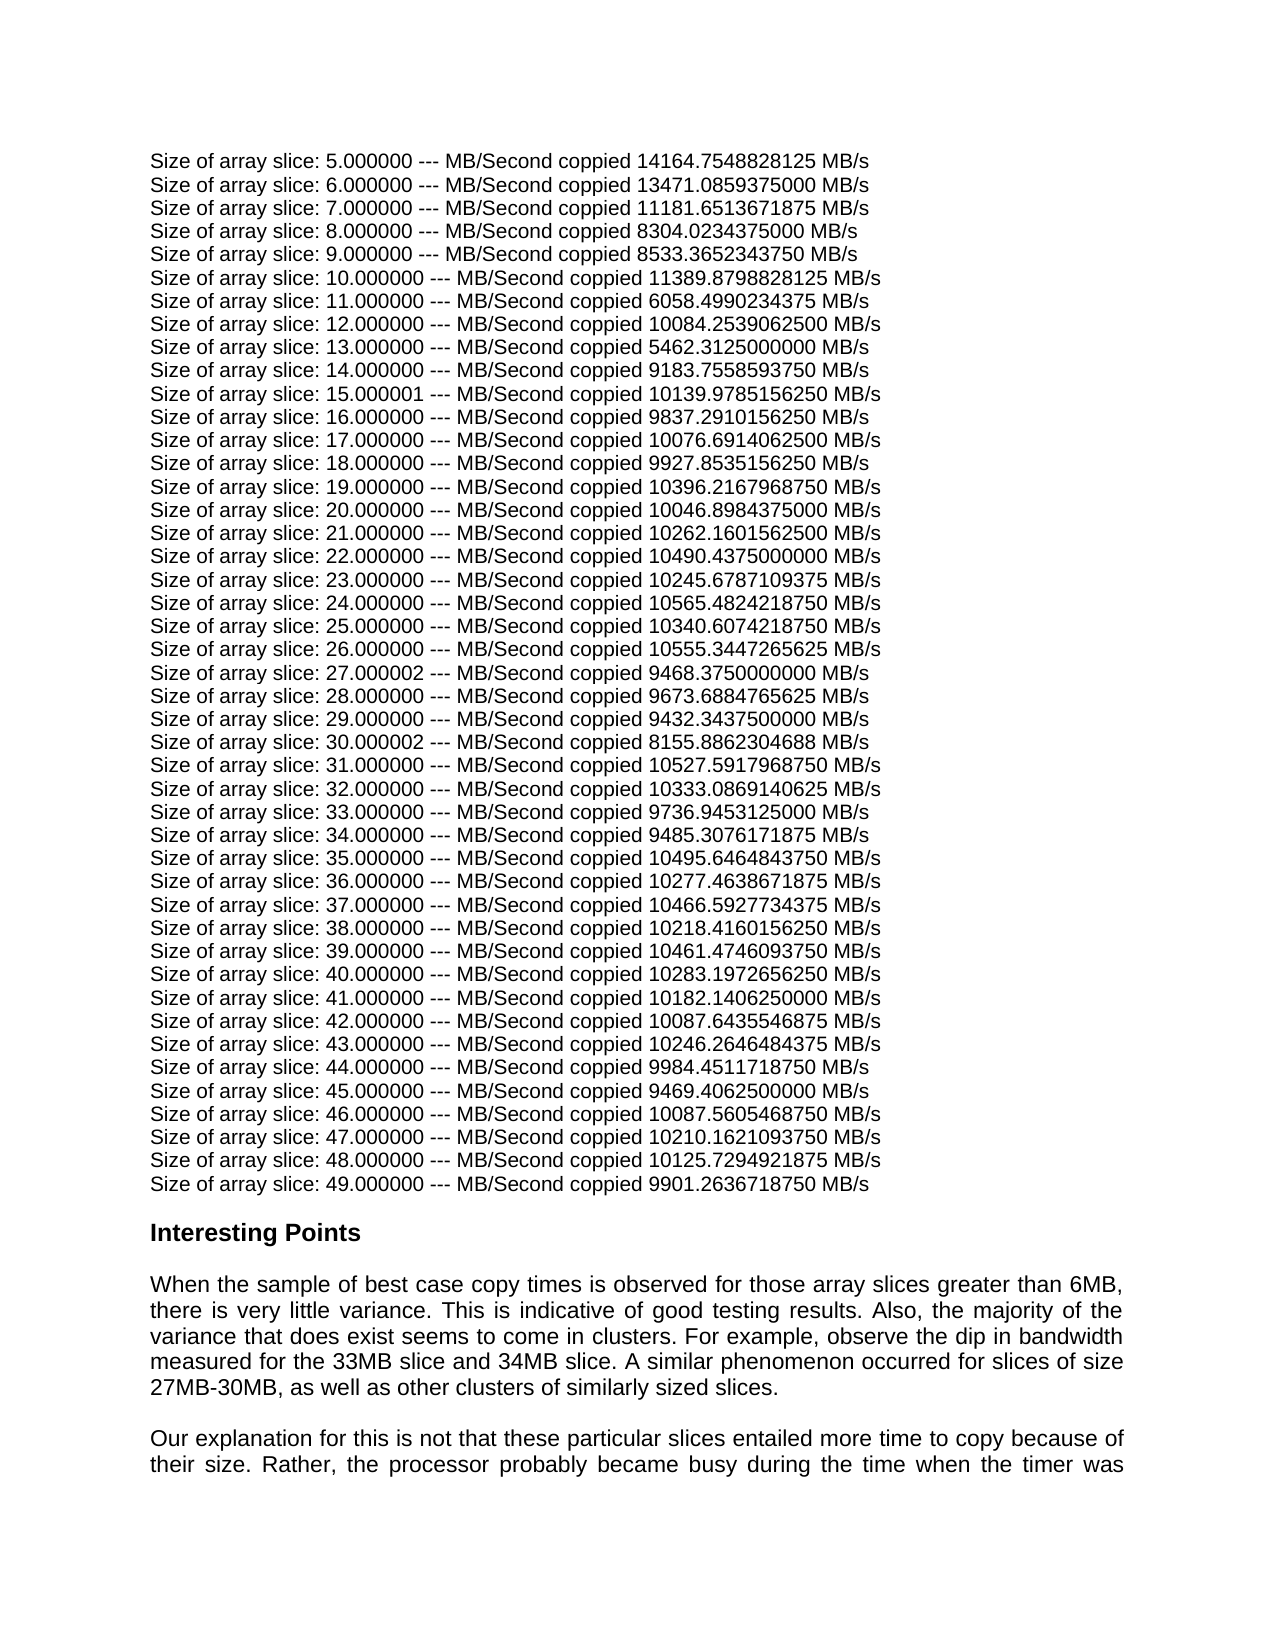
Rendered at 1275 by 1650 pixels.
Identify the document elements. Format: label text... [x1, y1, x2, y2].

text Size of array slice: 32.000000 --- MB/Second coppied 10333.0869140625 MB/s [150, 777, 1125, 800]
text Size of array slice: 14.000000 --- MB/Second coppied 9183.7558593750 MB/s [150, 359, 1125, 382]
text Size of array slice: 35.000000 --- MB/Second coppied 10495.6464843750 MB/s [150, 847, 1125, 870]
text Size of array slice: 39.000000 --- MB/Second coppied 10461.4746093750 MB/s [150, 940, 1125, 963]
text Size of array slice: 45.000000 --- MB/Second coppied 9469.4062500000 MB/s [150, 1079, 1125, 1102]
text Size of array slice: 16.000000 --- MB/Second coppied 9837.2910156250 MB/s [150, 406, 1125, 429]
text Size of array slice: 49.000000 --- MB/Second coppied 9901.2636718750 MB/s [150, 1172, 1125, 1195]
text Size of array slice: 30.000002 --- MB/Second coppied 8155.8862304688 MB/s [150, 731, 1125, 754]
text Size of array slice: 11.000000 --- MB/Second coppied 6058.4990234375 MB/s [150, 289, 1125, 313]
text Size of array slice: 33.000000 --- MB/Second coppied 9736.9453125000 MB/s [150, 800, 1125, 824]
text Size of array slice: 28.000000 --- MB/Second coppied 9673.6884765625 MB/s [150, 684, 1125, 707]
text Size of array slice: 18.000000 --- MB/Second coppied 9927.8535156250 MB/s [150, 452, 1125, 475]
text Size of array slice: 46.000000 --- MB/Second coppied 10087.5605468750 MB/s [150, 1102, 1125, 1126]
text Size of array slice: 26.000000 --- MB/Second coppied 10555.3447265625 MB/s [150, 638, 1125, 661]
text Size of array slice: 19.000000 --- MB/Second coppied 10396.2167968750 MB/s [150, 475, 1125, 498]
text Size of array slice: 20.000000 --- MB/Second coppied 10046.8984375000 MB/s [150, 498, 1125, 522]
text Size of array slice: 29.000000 --- MB/Second coppied 9432.3437500000 MB/s [150, 707, 1125, 731]
text Size of array slice: 25.000000 --- MB/Second coppied 10340.6074218750 MB/s [150, 614, 1125, 638]
text Size of array slice: 34.000000 --- MB/Second coppied 9485.3076171875 MB/s [150, 824, 1125, 847]
text Size of array slice: 8.000000 --- MB/Second coppied 8304.0234375000 MB/s [150, 220, 1125, 243]
text Size of array slice: 22.000000 --- MB/Second coppied 10490.4375000000 MB/s [150, 545, 1125, 568]
text Size of array slice: 13.000000 --- MB/Second coppied 5462.3125000000 MB/s [150, 336, 1125, 359]
text Size of array slice: 31.000000 --- MB/Second coppied 10527.5917968750 MB/s [150, 754, 1125, 777]
text Size of array slice: 24.000000 --- MB/Second coppied 10565.4824218750 MB/s [150, 591, 1125, 614]
text Size of array slice: 17.000000 --- MB/Second coppied 10076.6914062500 MB/s [150, 429, 1125, 452]
text Size of array slice: 23.000000 --- MB/Second coppied 10245.6787109375 MB/s [150, 568, 1125, 591]
text Size of array slice: 5.000000 --- MB/Second coppied 14164.7548828125 MB/s [150, 150, 1125, 173]
text Size of array slice: 21.000000 --- MB/Second coppied 10262.1601562500 MB/s [150, 522, 1125, 545]
text Size of array slice: 15.000001 --- MB/Second coppied 10139.9785156250 MB/s [150, 382, 1125, 406]
text Interesting Points [150, 1218, 1125, 1246]
text Size of array slice: 7.000000 --- MB/Second coppied 11181.6513671875 MB/s [150, 196, 1125, 220]
text Size of array slice: 9.000000 --- MB/Second coppied 8533.3652343750 MB/s [150, 243, 1125, 266]
text Size of array slice: 43.000000 --- MB/Second coppied 10246.2646484375 MB/s [150, 1033, 1125, 1056]
text Size of array slice: 44.000000 --- MB/Second coppied 9984.4511718750 MB/s [150, 1056, 1125, 1079]
text Our explanation for this is not that these particular slices entailed more time to copy because of their size. Rather, the processor probably became busy during the time when the timer was [150, 1426, 1125, 1477]
text Size of array slice: 41.000000 --- MB/Second coppied 10182.1406250000 MB/s [150, 986, 1125, 1009]
text Size of array slice: 42.000000 --- MB/Second coppied 10087.6435546875 MB/s [150, 1009, 1125, 1033]
text Size of array slice: 12.000000 --- MB/Second coppied 10084.2539062500 MB/s [150, 313, 1125, 336]
text Size of array slice: 36.000000 --- MB/Second coppied 10277.4638671875 MB/s [150, 870, 1125, 893]
text Size of array slice: 6.000000 --- MB/Second coppied 13471.0859375000 MB/s [150, 173, 1125, 196]
text Size of array slice: 47.000000 --- MB/Second coppied 10210.1621093750 MB/s [150, 1126, 1125, 1149]
text Size of array slice: 48.000000 --- MB/Second coppied 10125.7294921875 MB/s [150, 1149, 1125, 1172]
text Size of array slice: 10.000000 --- MB/Second coppied 11389.8798828125 MB/s [150, 266, 1125, 289]
text Size of array slice: 27.000002 --- MB/Second coppied 9468.3750000000 MB/s [150, 661, 1125, 684]
text When the sample of best case copy times is observed for those array slices greater than 6MB, there is very little variance. This is indicative of good testing results. Also, the majority of the variance that does exist seems to come in clusters. For example, observe the dip in bandwidth measured for the 33MB slice and 34MB slice. A similar phenomenon occurred for slices of size 27MB-30MB, as well as other clusters of similarly sized slices. [150, 1272, 1125, 1400]
text Size of array slice: 38.000000 --- MB/Second coppied 10218.4160156250 MB/s [150, 917, 1125, 940]
text Size of array slice: 40.000000 --- MB/Second coppied 10283.1972656250 MB/s [150, 963, 1125, 986]
text Size of array slice: 37.000000 --- MB/Second coppied 10466.5927734375 MB/s [150, 893, 1125, 917]
